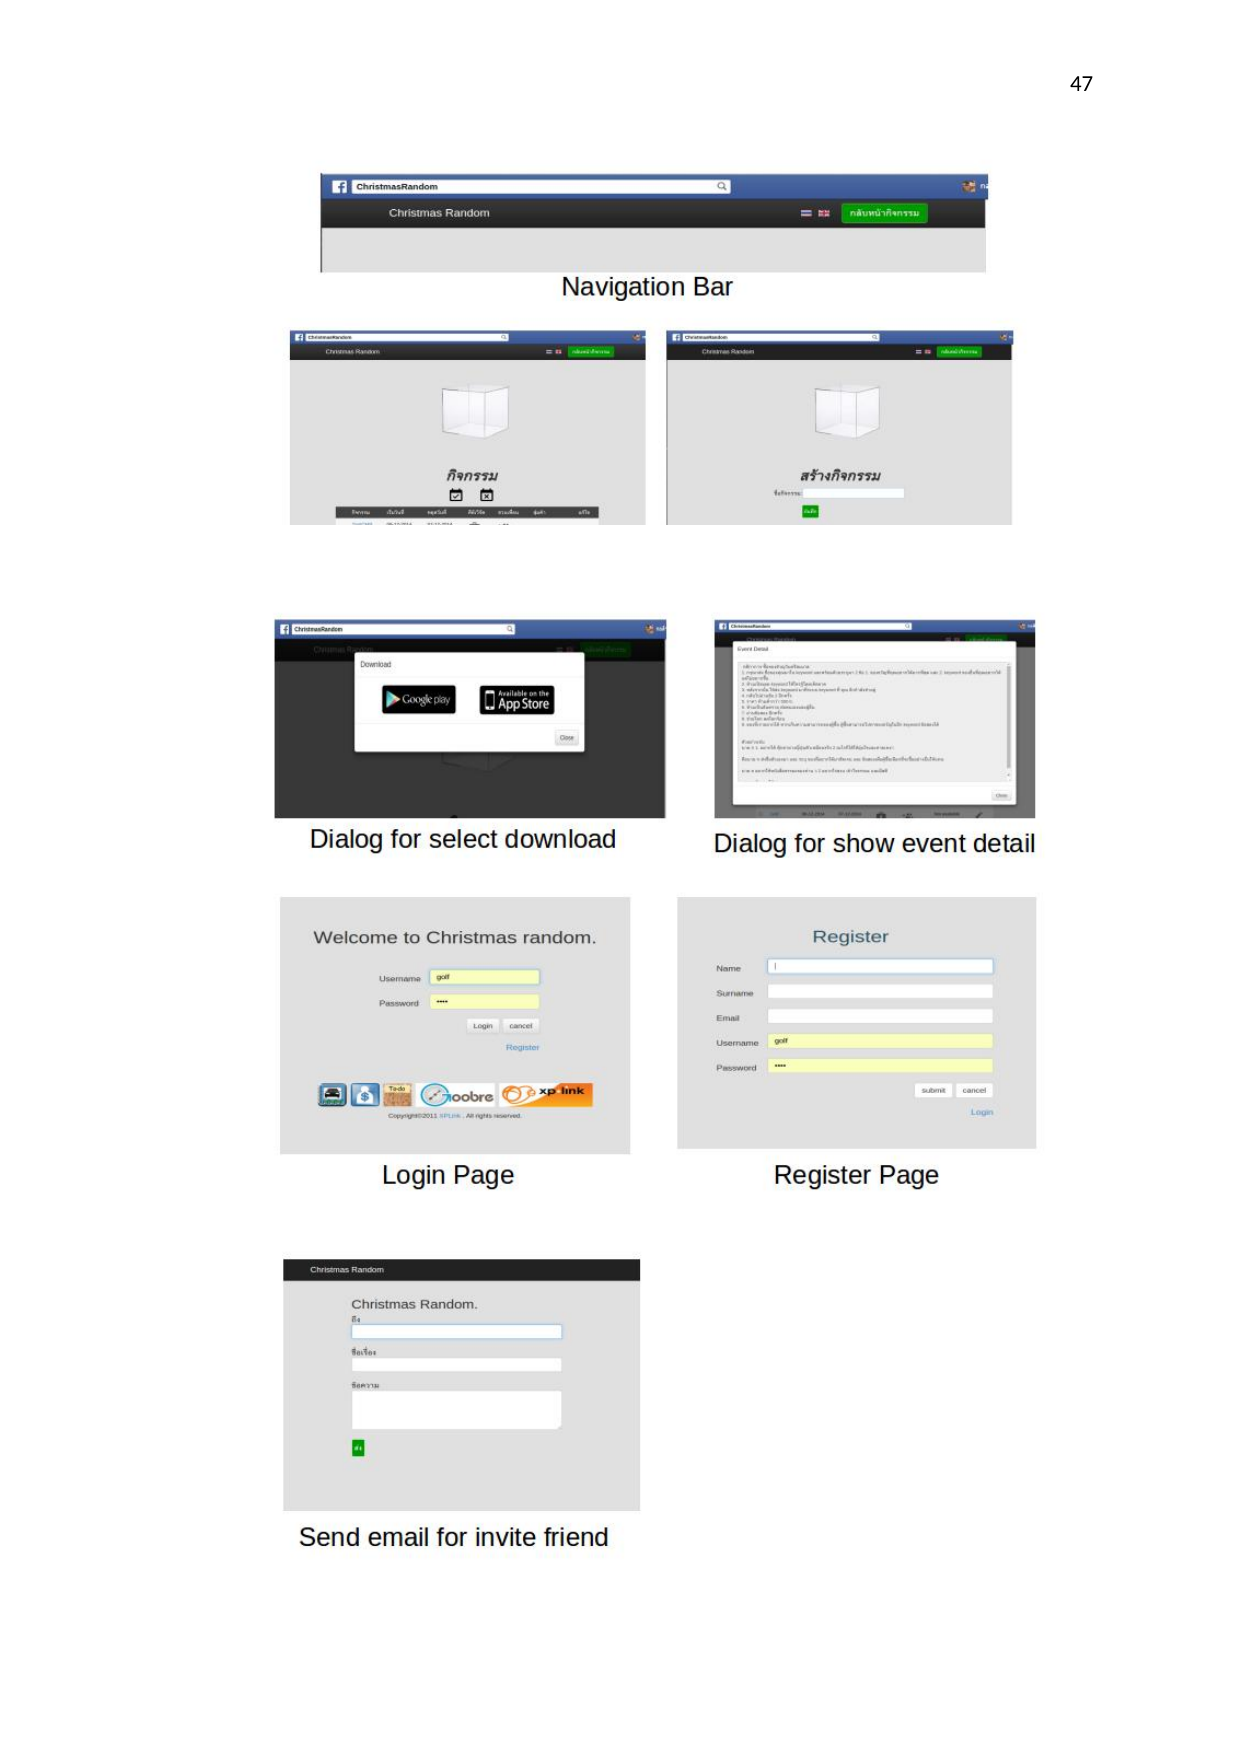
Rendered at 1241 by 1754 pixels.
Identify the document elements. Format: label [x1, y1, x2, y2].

picture [221, 126, 1090, 1754]
